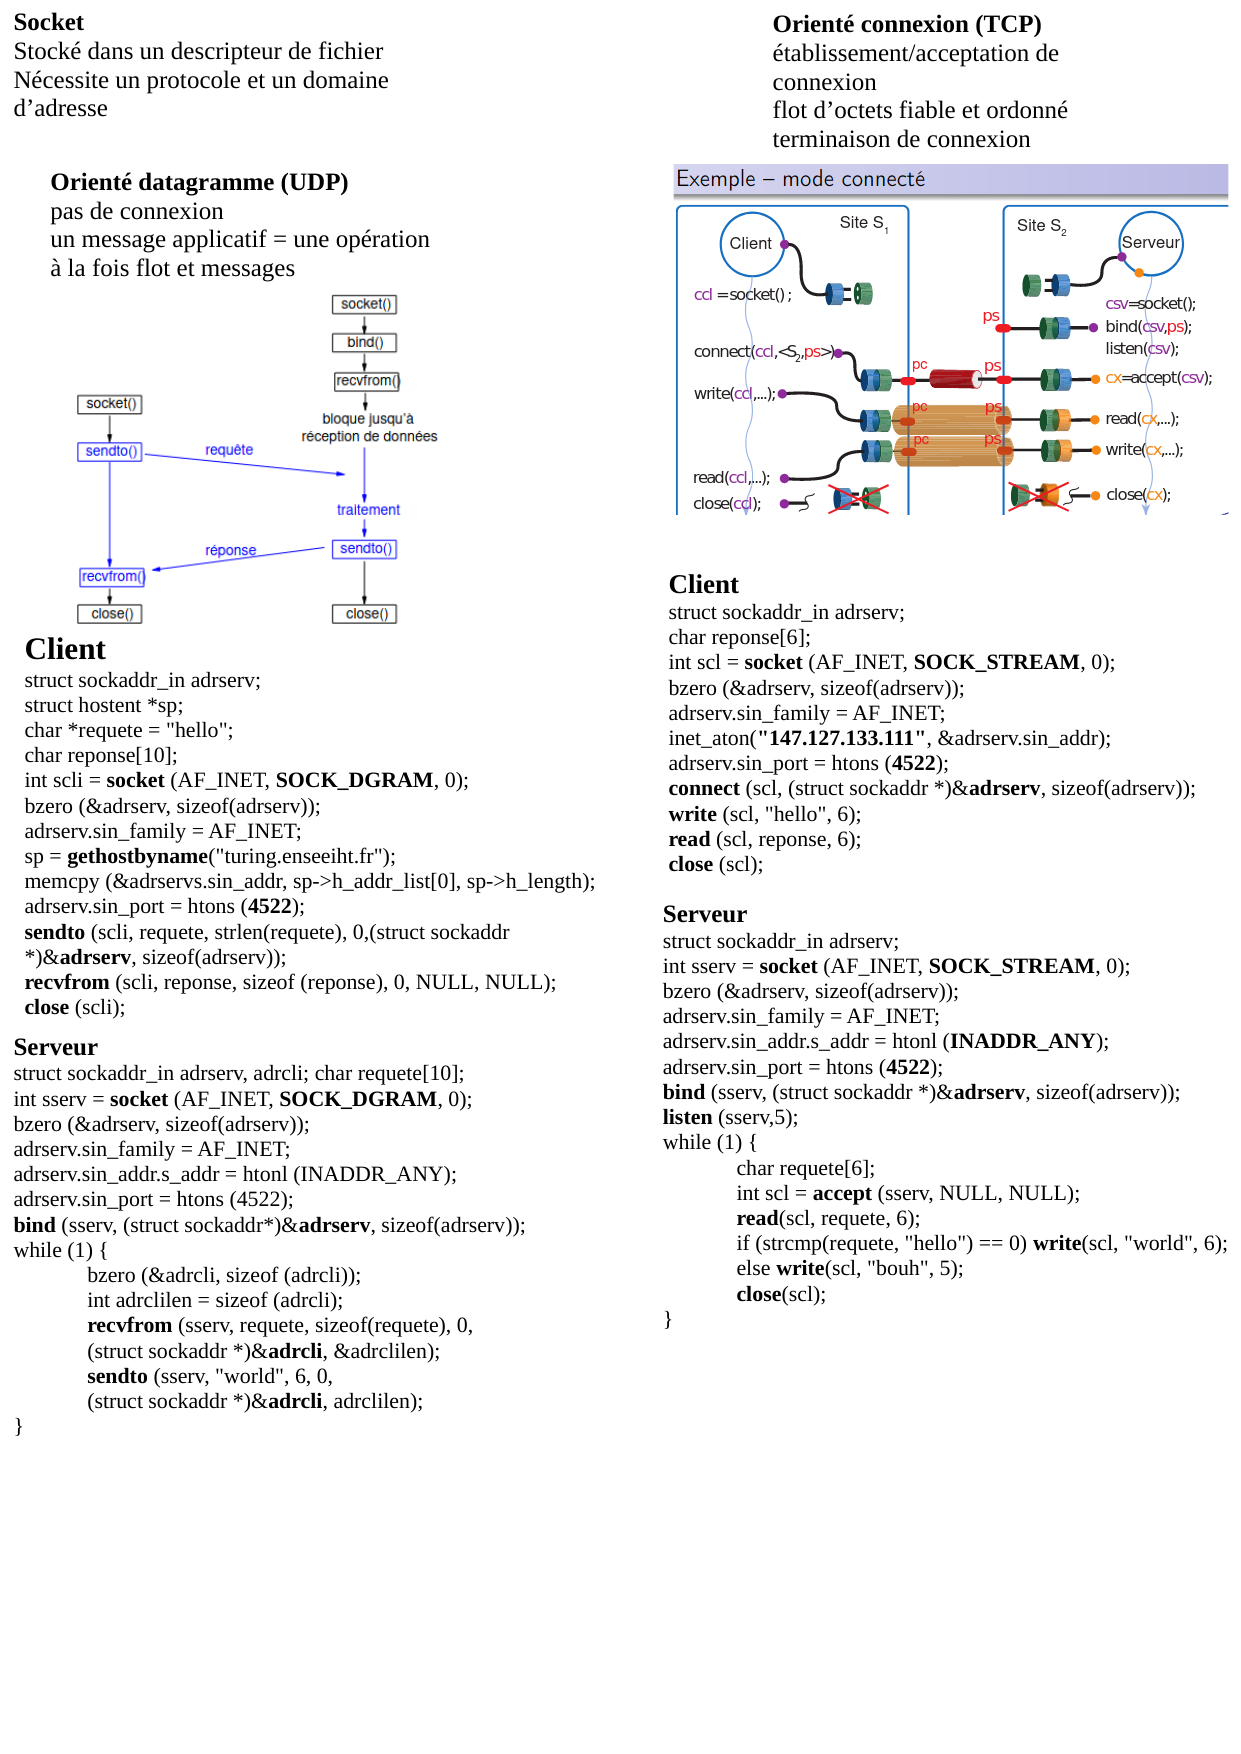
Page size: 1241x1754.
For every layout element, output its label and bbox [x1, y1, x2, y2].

picture [66, 290, 442, 634]
picture [673, 164, 1229, 515]
